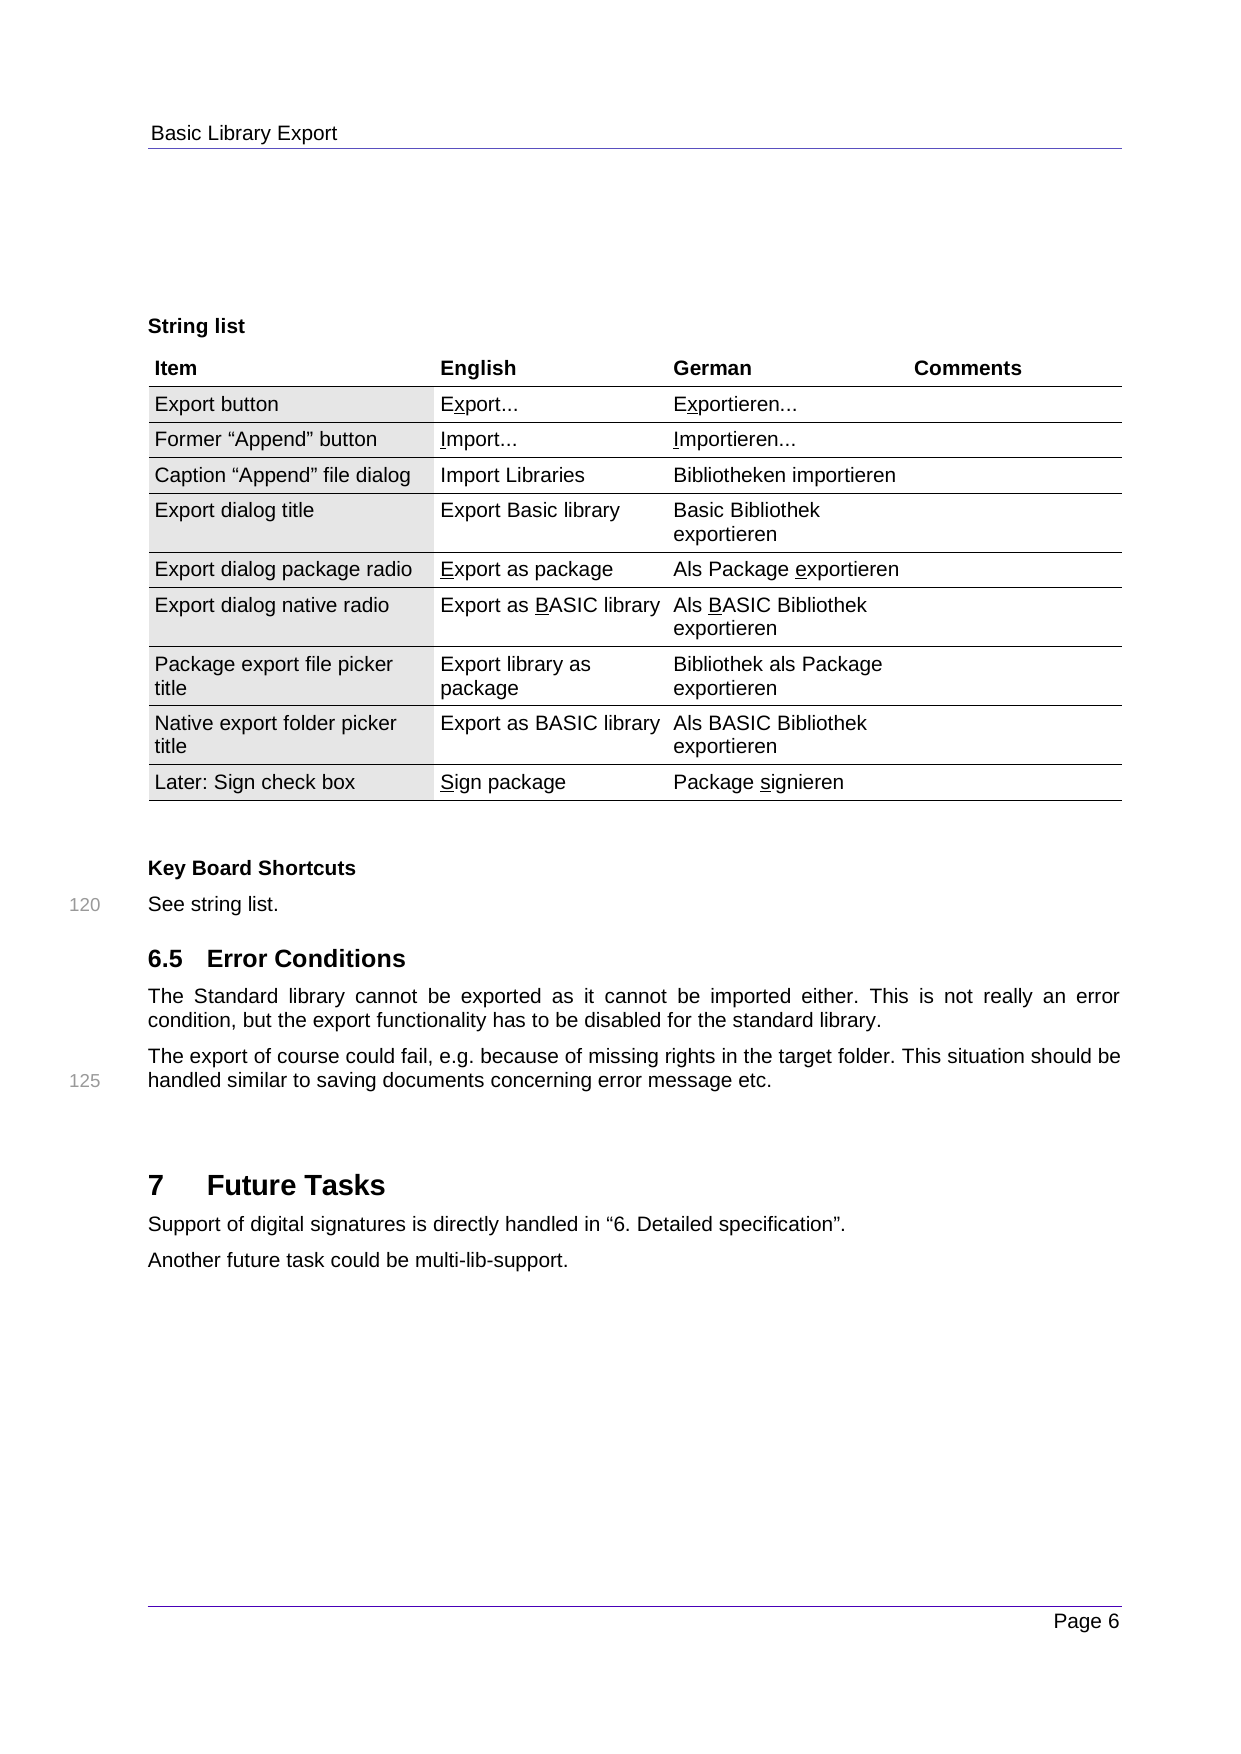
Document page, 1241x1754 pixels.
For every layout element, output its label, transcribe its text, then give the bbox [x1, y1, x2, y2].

table_header English [434, 351, 667, 386]
table_cell Export Basic library [434, 494, 667, 552]
table_cell Importieren... [667, 423, 908, 457]
table_cell Export dialog package radio [149, 553, 434, 587]
table_cell Native export folder picker title [149, 706, 434, 764]
table_header German [667, 351, 908, 386]
table_cell Export... [434, 387, 667, 422]
table_cell [908, 423, 1122, 457]
table_cell [908, 588, 1122, 646]
table_cell Als BASIC Bibliothek exportieren [667, 706, 908, 764]
table_cell Former “Append” button [149, 423, 434, 457]
table_cell Package export file picker title [149, 647, 434, 705]
text String list [148, 315, 1122, 338]
table_cell Exportieren... [667, 387, 908, 422]
table_cell Import... [434, 423, 667, 457]
table_cell Bibliotheken importieren [667, 458, 908, 493]
text Key Board Shortcuts [148, 856, 1122, 880]
text See string list. [148, 892, 1122, 916]
text The export of course could fail, e.g. because of missing rights in the target folder. This situation should be handled similar to saving documents concerning error message etc. [148, 1044, 1122, 1092]
table_cell Export dialog title [149, 494, 434, 552]
text Another future task could be multi-lib-support. [148, 1249, 1122, 1272]
table_cell [908, 647, 1122, 705]
table_cell Package signieren [667, 765, 908, 800]
table_cell [908, 387, 1122, 422]
table_cell Als Package exportieren [667, 553, 908, 587]
table_cell Export as package [434, 553, 667, 587]
table_cell Caption “Append” file dialog [149, 458, 434, 493]
table_cell Import Libraries [434, 458, 667, 493]
table_cell Export as BASIC library [434, 706, 667, 764]
table_cell [908, 553, 1122, 587]
table_cell Export as BASIC library [434, 588, 667, 646]
subtitle Future Tasks [148, 1168, 1122, 1201]
subtitle Error Conditions [148, 945, 1122, 973]
table_cell Basic Bibliothek exportieren [667, 494, 908, 552]
table_header Comments [908, 351, 1122, 386]
table_cell [908, 458, 1122, 493]
table_cell Export library as package [434, 647, 667, 705]
table_cell [908, 706, 1122, 764]
table_cell Bibliothek als Package exportieren [667, 647, 908, 705]
table_cell [908, 494, 1122, 552]
table_cell [908, 765, 1122, 800]
text Support of digital signatures is directly handled in “6. Detailed specification”. [148, 1213, 1122, 1236]
table_cell Export dialog native radio [149, 588, 434, 646]
table_cell Export button [149, 387, 434, 422]
table_cell Als BASIC Bibliothek exportieren [667, 588, 908, 646]
table_cell Sign package [434, 765, 667, 800]
table_header Item [149, 351, 434, 386]
text The Standard library cannot be exported as it cannot be imported either. This is not really an error condition, but the export functionality has to be disabled for the standard library. [148, 985, 1122, 1032]
table_cell Later: Sign check box [149, 765, 434, 800]
